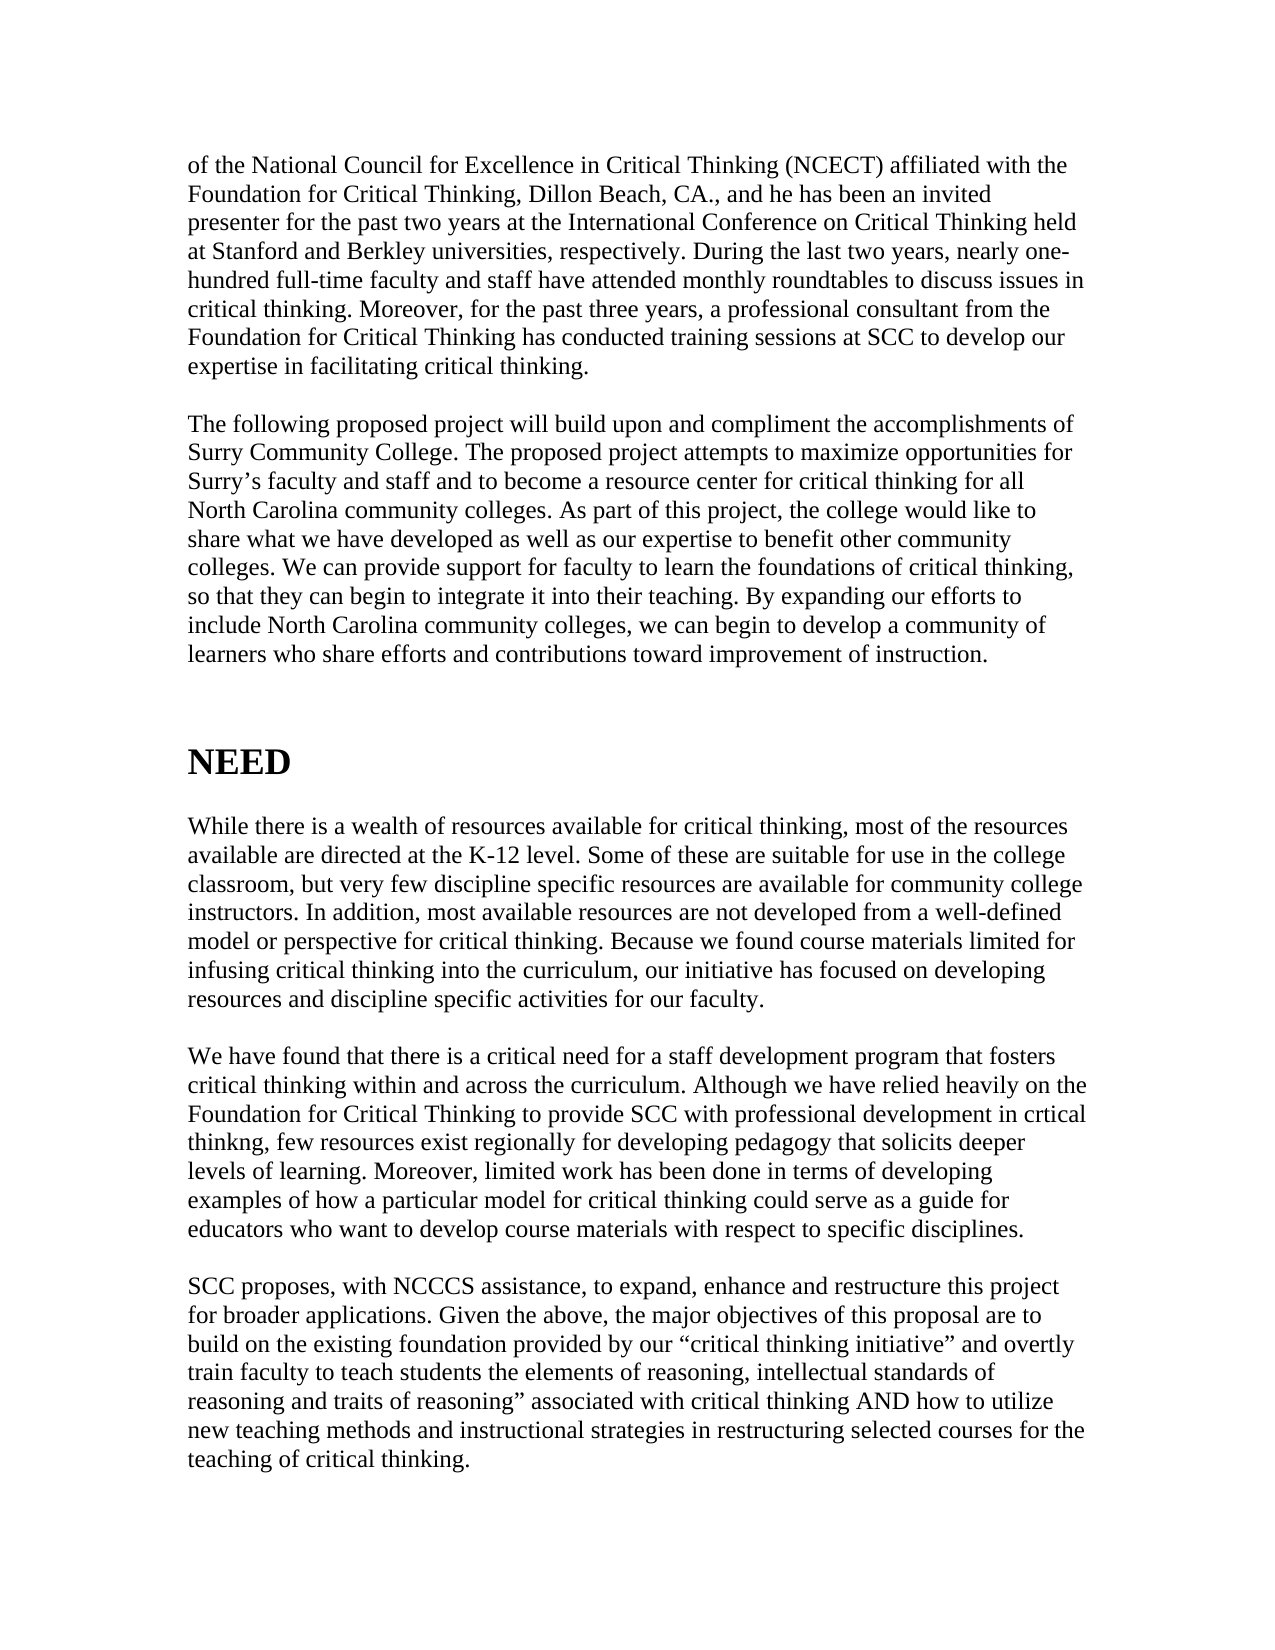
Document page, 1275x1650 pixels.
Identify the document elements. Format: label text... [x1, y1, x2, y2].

text The following proposed project will build upon and compliment the accomplishments of Surry Community College. The proposed project attempts to maximize opportunities for Surry’s faculty and staff and to become a resource center for critical thinking for all North Carolina community colleges. As part of this project, the college would like to share what we have developed as well as our expertise to benefit other community colleges. We can provide support for faculty to learn the foundations of critical thinking, so that they can begin to integrate it into their teaching. By expanding our efforts to include North Carolina community colleges, we can begin to develop a community of learners who share efforts and contributions toward improvement of instruction. [187, 409, 1087, 667]
text While there is a wealth of resources available for critical thinking, most of the resources available are directed at the K-12 level. Some of these are suitable for use in the college classroom, but very few discipline specific resources are available for community college instructors. In addition, most available resources are not developed from a well-defined model or perspective for critical thinking. Because we found course materials limited for infusing critical thinking into the curriculum, our initiative has focused on developing resources and discipline specific activities for our faculty. [187, 811, 1087, 1012]
text of the National Council for Excellence in Critical Thinking (NCECT) affiliated with the Foundation for Critical Thinking, Dillon Beach, CA., and he has been an invited presenter for the past two years at the International Conference on Critical Thinking held at Stanford and Berkley universities, respectively. During the last two years, nearly one-hundred full-time faculty and staff have attended monthly roundtables to discuss issues in critical thinking. Moreover, for the past three years, a professional consultant from the Foundation for Critical Thinking has conducted training sessions at SCC to develop our expertise in facilitating critical thinking. [187, 150, 1087, 380]
text We have found that there is a critical need for a staff development program that fosters critical thinking within and across the curriculum. Although we have relied heavily on the Foundation for Critical Thinking to provide SCC with professional development in crtical thinkng, few resources exist regionally for developing pedagogy that solicits deeper levels of learning. Moreover, limited work has been done in terms of developing examples of how a particular model for critical thinking could serve as a guide for educators who want to develop course materials with respect to specific disciplines. [187, 1041, 1087, 1242]
text NEED [187, 739, 1087, 782]
text SCC proposes, with NCCCS assistance, to expand, enhance and restructure this project for broader applications. Given the above, the major objectives of this proposal are to build on the existing foundation provided by our “critical thinking initiative” and overtly train faculty to teach students the elements of reasoning, intellectual standards of reasoning and traits of reasoning” associated with critical thinking AND how to utilize new teaching methods and instructional strategies in restructuring selected courses for the teaching of critical thinking. [187, 1271, 1087, 1472]
